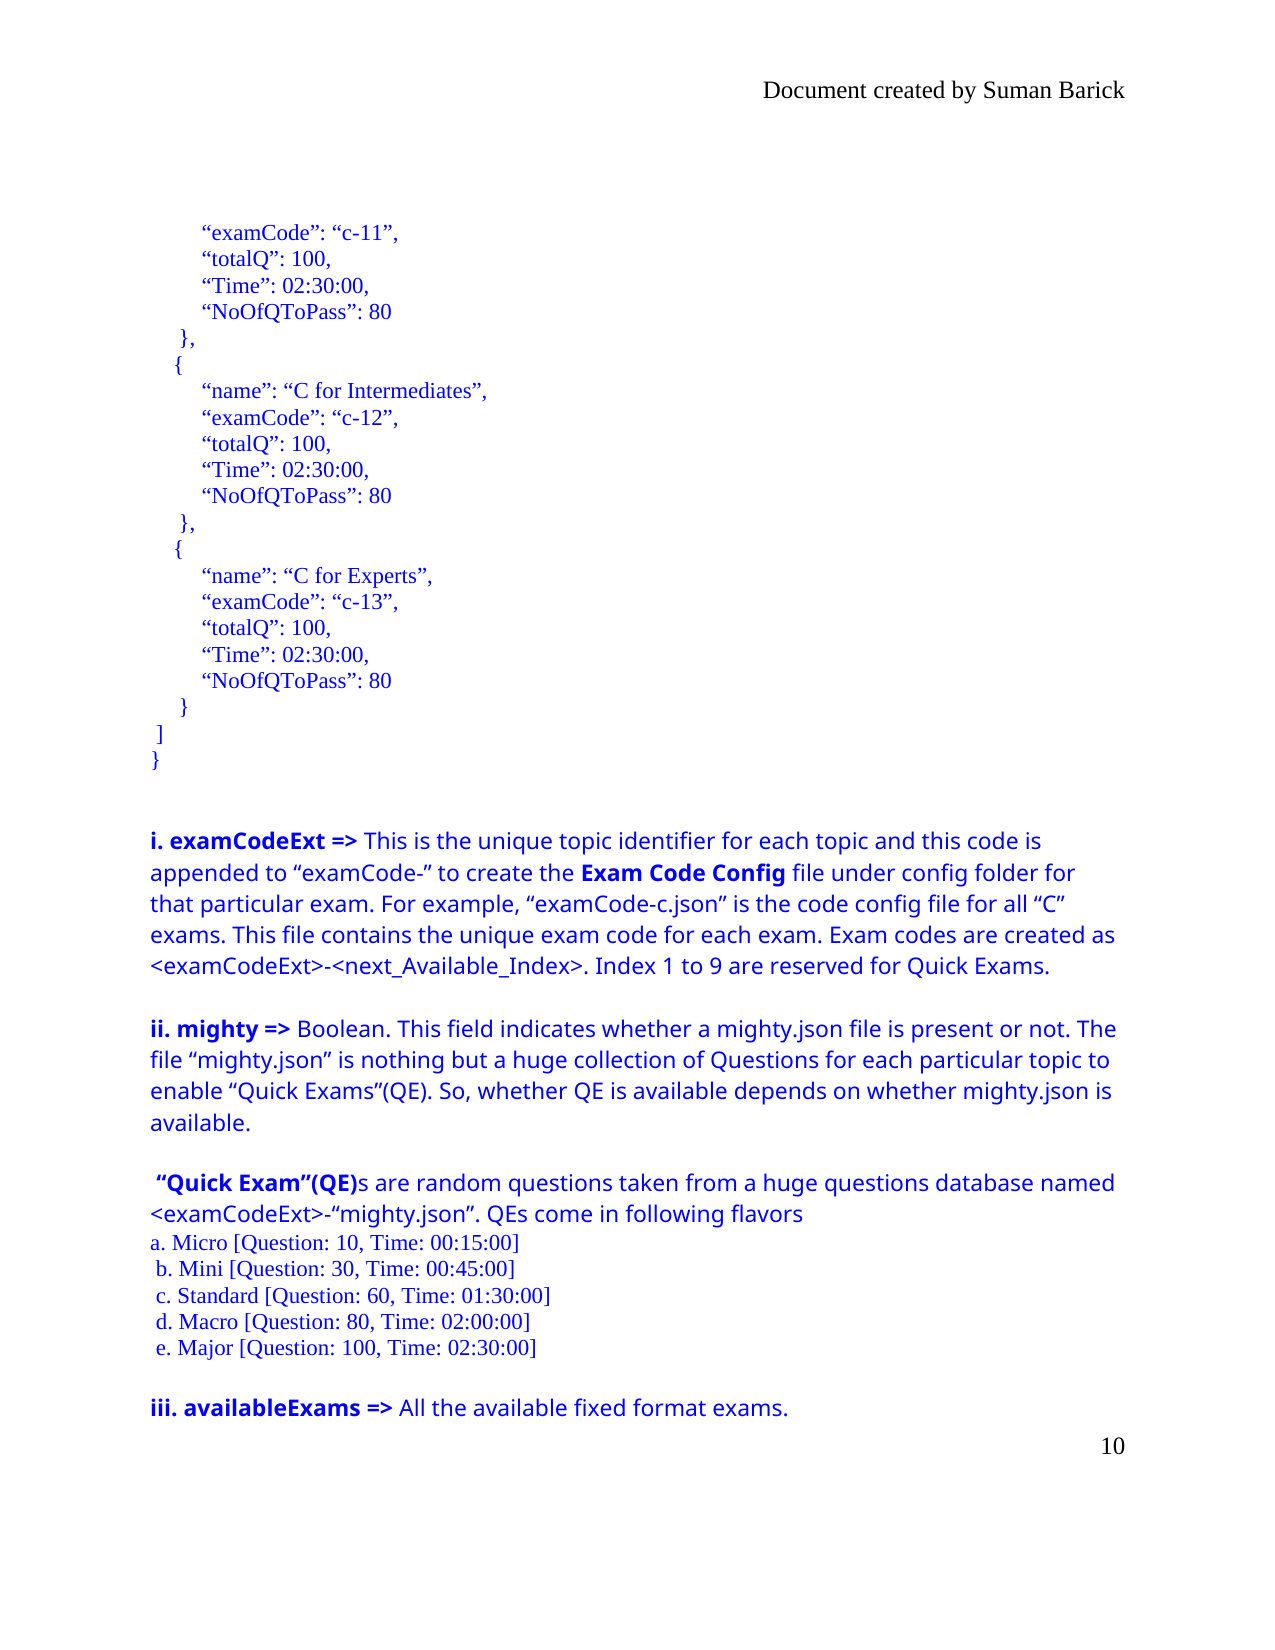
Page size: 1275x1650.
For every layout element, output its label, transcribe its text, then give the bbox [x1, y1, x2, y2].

text “Time”: 02:30:00, [150, 456, 1125, 483]
text b. Mini [Question: 30, Time: 00:45:00] [150, 1255, 1125, 1282]
text e. Major [Question: 100, Time: 02:30:00] [150, 1334, 1125, 1361]
text i. examCodeExt => This is the unique topic identifier for each topic and this code is appended to “examCode-” to create the Exam Code Config file under config folder for that particular exam. For example, “examCode-c.json” is the code config file for all “C” exams. This file contains the unique exam code for each exam. Exam codes are created as <examCodeExt>-<next_Available_Index>. Index 1 to 9 are reserved for Quick Exams. [150, 825, 1125, 981]
text } [150, 693, 1125, 720]
text “totalQ”: 100, [150, 614, 1125, 641]
text ii. mighty => Boolean. This field indicates whether a mighty.json file is present or not. The file “mighty.json” is nothing but a huge collection of Questions for each particular topic to enable “Quick Exams”(QE). So, whether QE is available depends on whether mighty.json is available. [150, 1013, 1125, 1138]
text ] [150, 720, 1125, 746]
text “Quick Exam”(QE)s are random questions taken from a huge questions database named <examCodeExt>-“mighty.json”. QEs come in following flavors [150, 1166, 1125, 1229]
text a. Micro [Question: 10, Time: 00:15:00] [150, 1229, 1125, 1255]
text “name”: “C for Experts”, [150, 562, 1125, 588]
text “totalQ”: 100, [150, 245, 1125, 272]
text “examCode”: “c-13”, [150, 588, 1125, 614]
text “NoOfQToPass”: 80 [150, 483, 1125, 509]
text { [150, 351, 1125, 377]
text iii. availableExams => All the available fixed format exams. [150, 1392, 1125, 1423]
text “NoOfQToPass”: 80 [150, 667, 1125, 693]
text }, [150, 324, 1125, 351]
text “name”: “C for Intermediates”, [150, 377, 1125, 403]
text “totalQ”: 100, [150, 430, 1125, 456]
text } [150, 746, 1125, 772]
text }, [150, 509, 1125, 535]
text “examCode”: “c-12”, [150, 403, 1125, 430]
text “examCode”: “c-11”, [150, 219, 1125, 245]
text c. Standard [Question: 60, Time: 01:30:00] [150, 1282, 1125, 1308]
text “Time”: 02:30:00, [150, 641, 1125, 667]
text { [150, 535, 1125, 562]
text “NoOfQToPass”: 80 [150, 298, 1125, 324]
text d. Macro [Question: 80, Time: 02:00:00] [150, 1308, 1125, 1334]
text “Time”: 02:30:00, [150, 272, 1125, 298]
